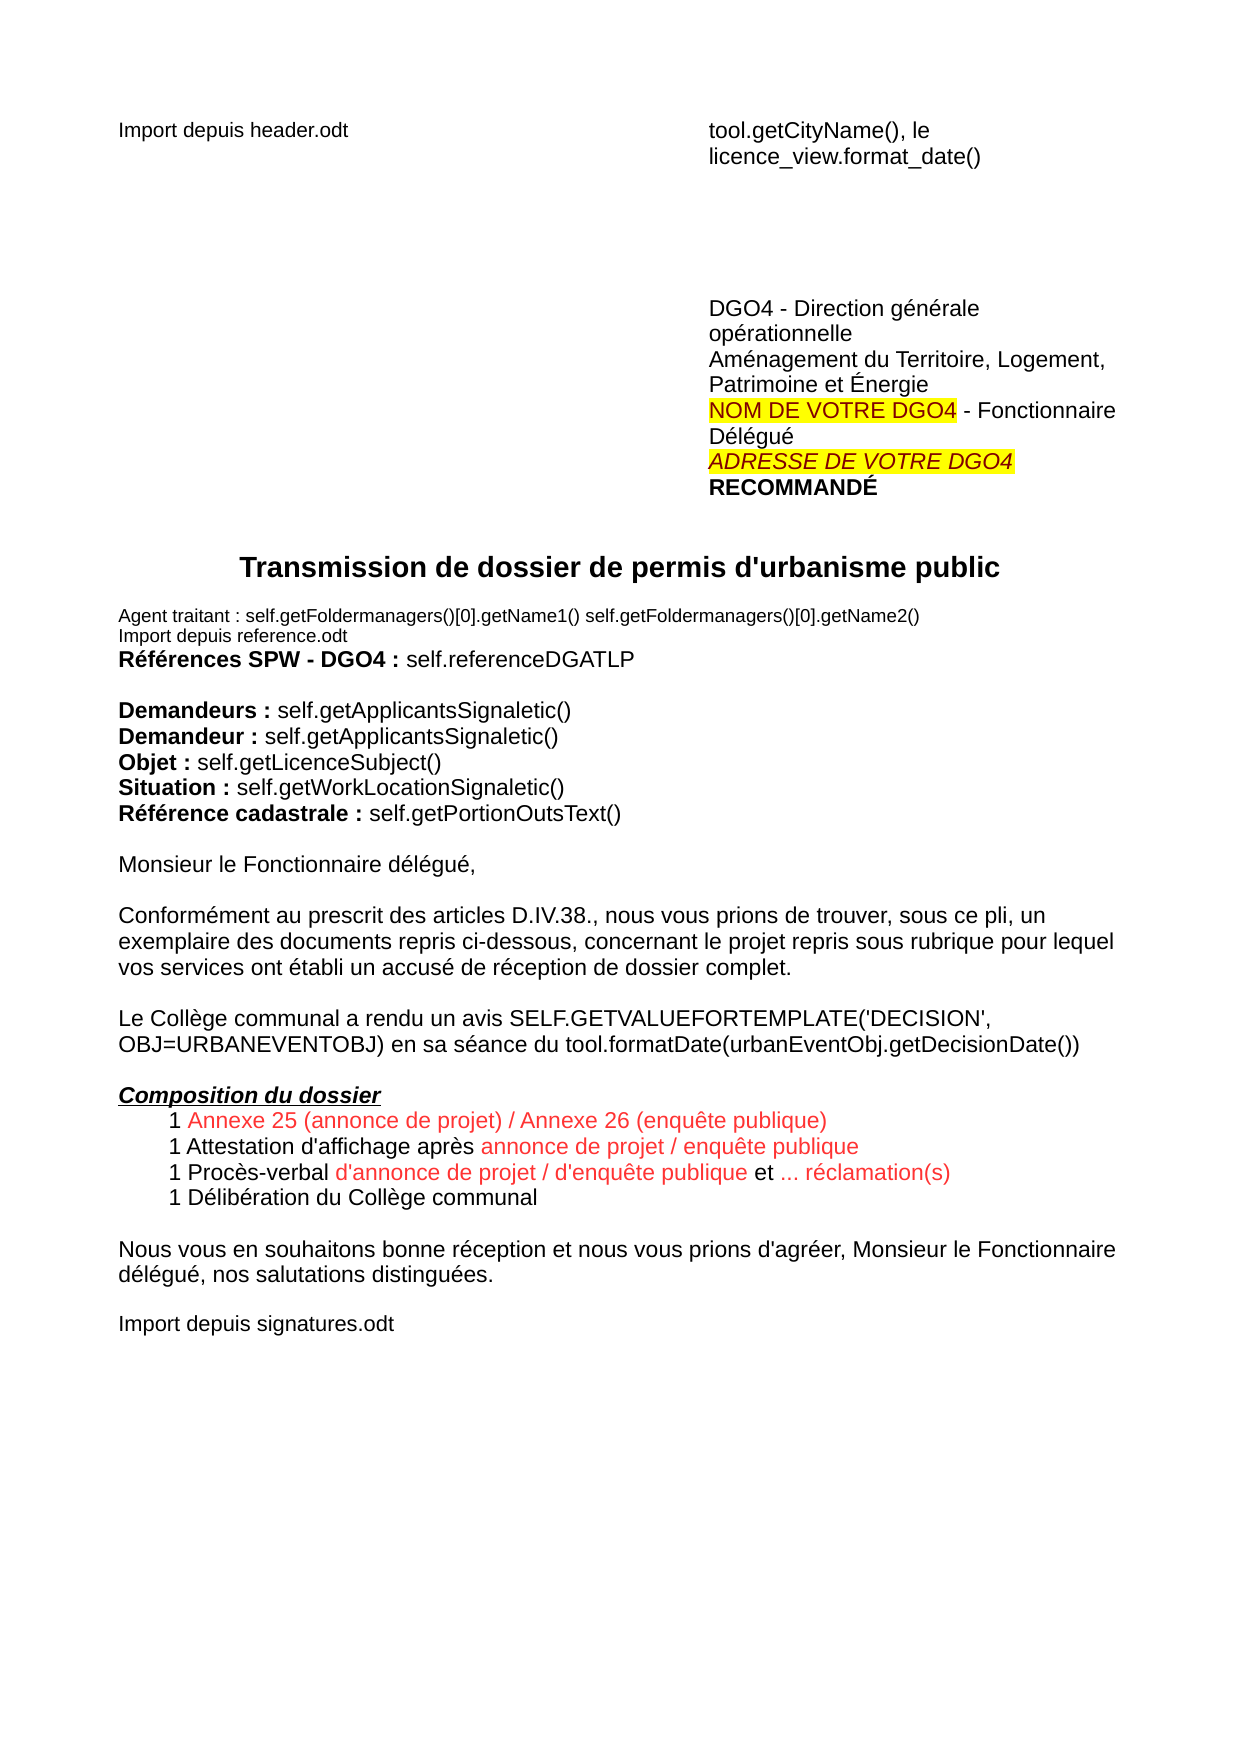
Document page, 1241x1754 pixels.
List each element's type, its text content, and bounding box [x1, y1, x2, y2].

text Agent traitant : self.getFoldermanagers()[0].getName1() self.getFoldermanagers()[0].getName2() [118, 605, 1122, 626]
text 1 Attestation d'affichage après annonce de projet / enquête publique [168, 1134, 1122, 1159]
text 1 Procès-verbal d'annonce de projet / d'enquête publique et ... réclamation(s) [168, 1159, 1122, 1185]
text Conformément au prescrit des articles D.IV.38., nous vous prions de trouver, sous ce pli, un exemplaire des documents repris ci-dessous, concernant le projet repris sous rubrique pour lequel vos services ont établi un accusé de réception de dossier complet. [118, 903, 1122, 980]
text 1 Délibération du Collège communal [168, 1185, 1122, 1211]
text Le Collège communal a rendu un avis self.getValueForTemplate('decision', obj=urbanEventObj) en sa séance du tool.formatDate(urbanEventObj.getDecisionDate()) [118, 1006, 1122, 1057]
table_header tool.getCityName(), le licence_view.format_date() DGO4 - Direction générale opérationnelle Aménagement du Territoire, Logement, Patrimoine et Énergie NOM DE VOTRE DGO4 - Fonctionnaire Délégué ADRESSE DE VOTRE DGO4 RECOMMANDÉ [709, 118, 1123, 500]
text Situation : self.getWorkLocationSignaletic() [118, 775, 1122, 801]
text Composition du dossier [118, 1082, 1122, 1108]
text Références SPW - DGO4 : self.referenceDGATLP [118, 647, 1122, 672]
title Transmission de dossier de permis d'urbanisme public [118, 551, 1122, 584]
text Import depuis reference.odt [118, 626, 1122, 647]
text Import depuis signatures.odt [118, 1312, 1122, 1336]
text Référence cadastrale : self.getPortionOutsText() [118, 801, 1122, 826]
text Monsieur le Fonctionnaire délégué, [118, 852, 1122, 877]
text Objet : self.getLicenceSubject() [118, 749, 1122, 775]
text Nous vous en souhaitons bonne réception et nous vous prions d'agréer, Monsieur le Fonctionnaire délégué, nos salutations distinguées. [118, 1236, 1122, 1287]
text Demandeur : self.getApplicantsSignaletic() [118, 724, 1122, 749]
text Demandeurs : self.getApplicantsSignaletic() [118, 698, 1122, 724]
table_header Import depuis header.odt [118, 118, 708, 500]
text 1 Annexe 25 (annonce de projet) / Annexe 26 (enquête publique) [168, 1108, 1122, 1134]
